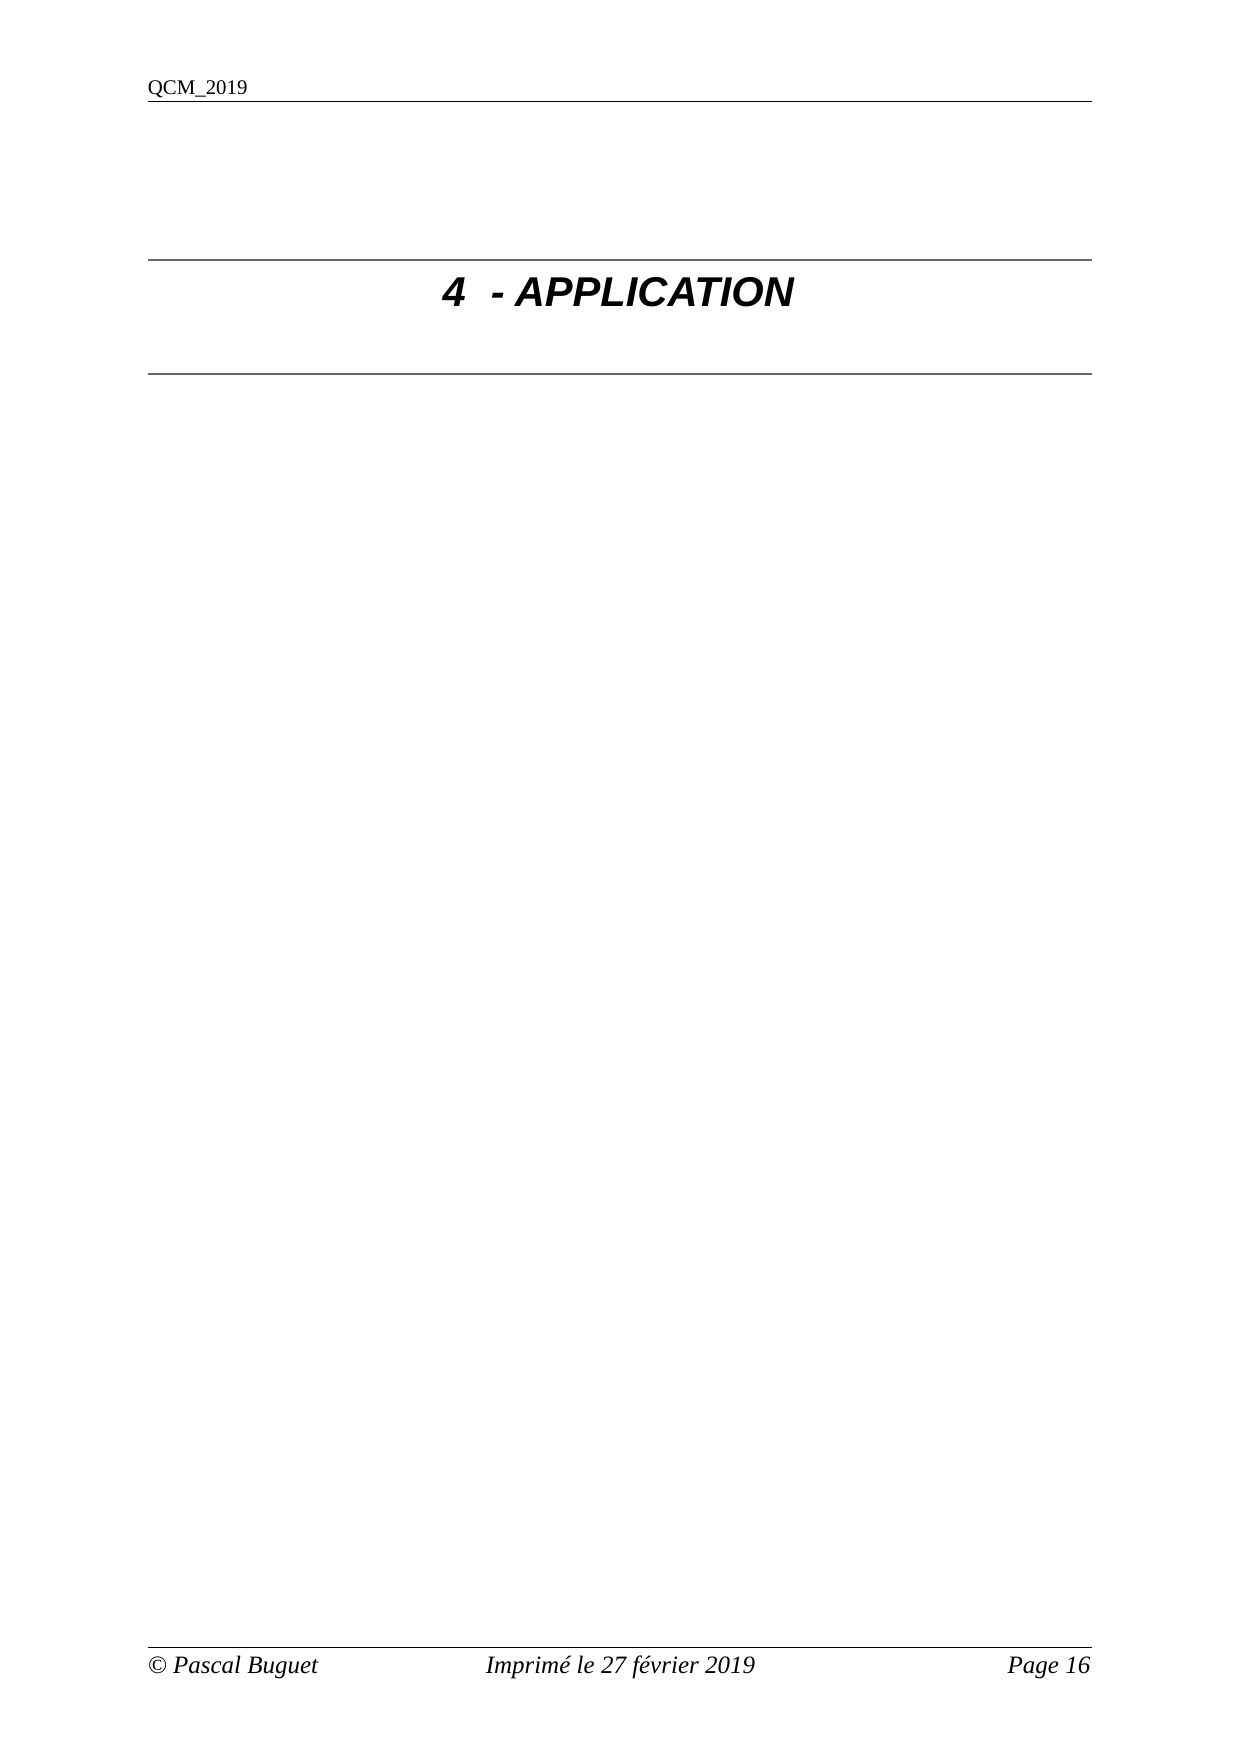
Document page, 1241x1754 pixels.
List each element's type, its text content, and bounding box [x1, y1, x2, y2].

subtitle - APPLICATION [148, 261, 1092, 373]
